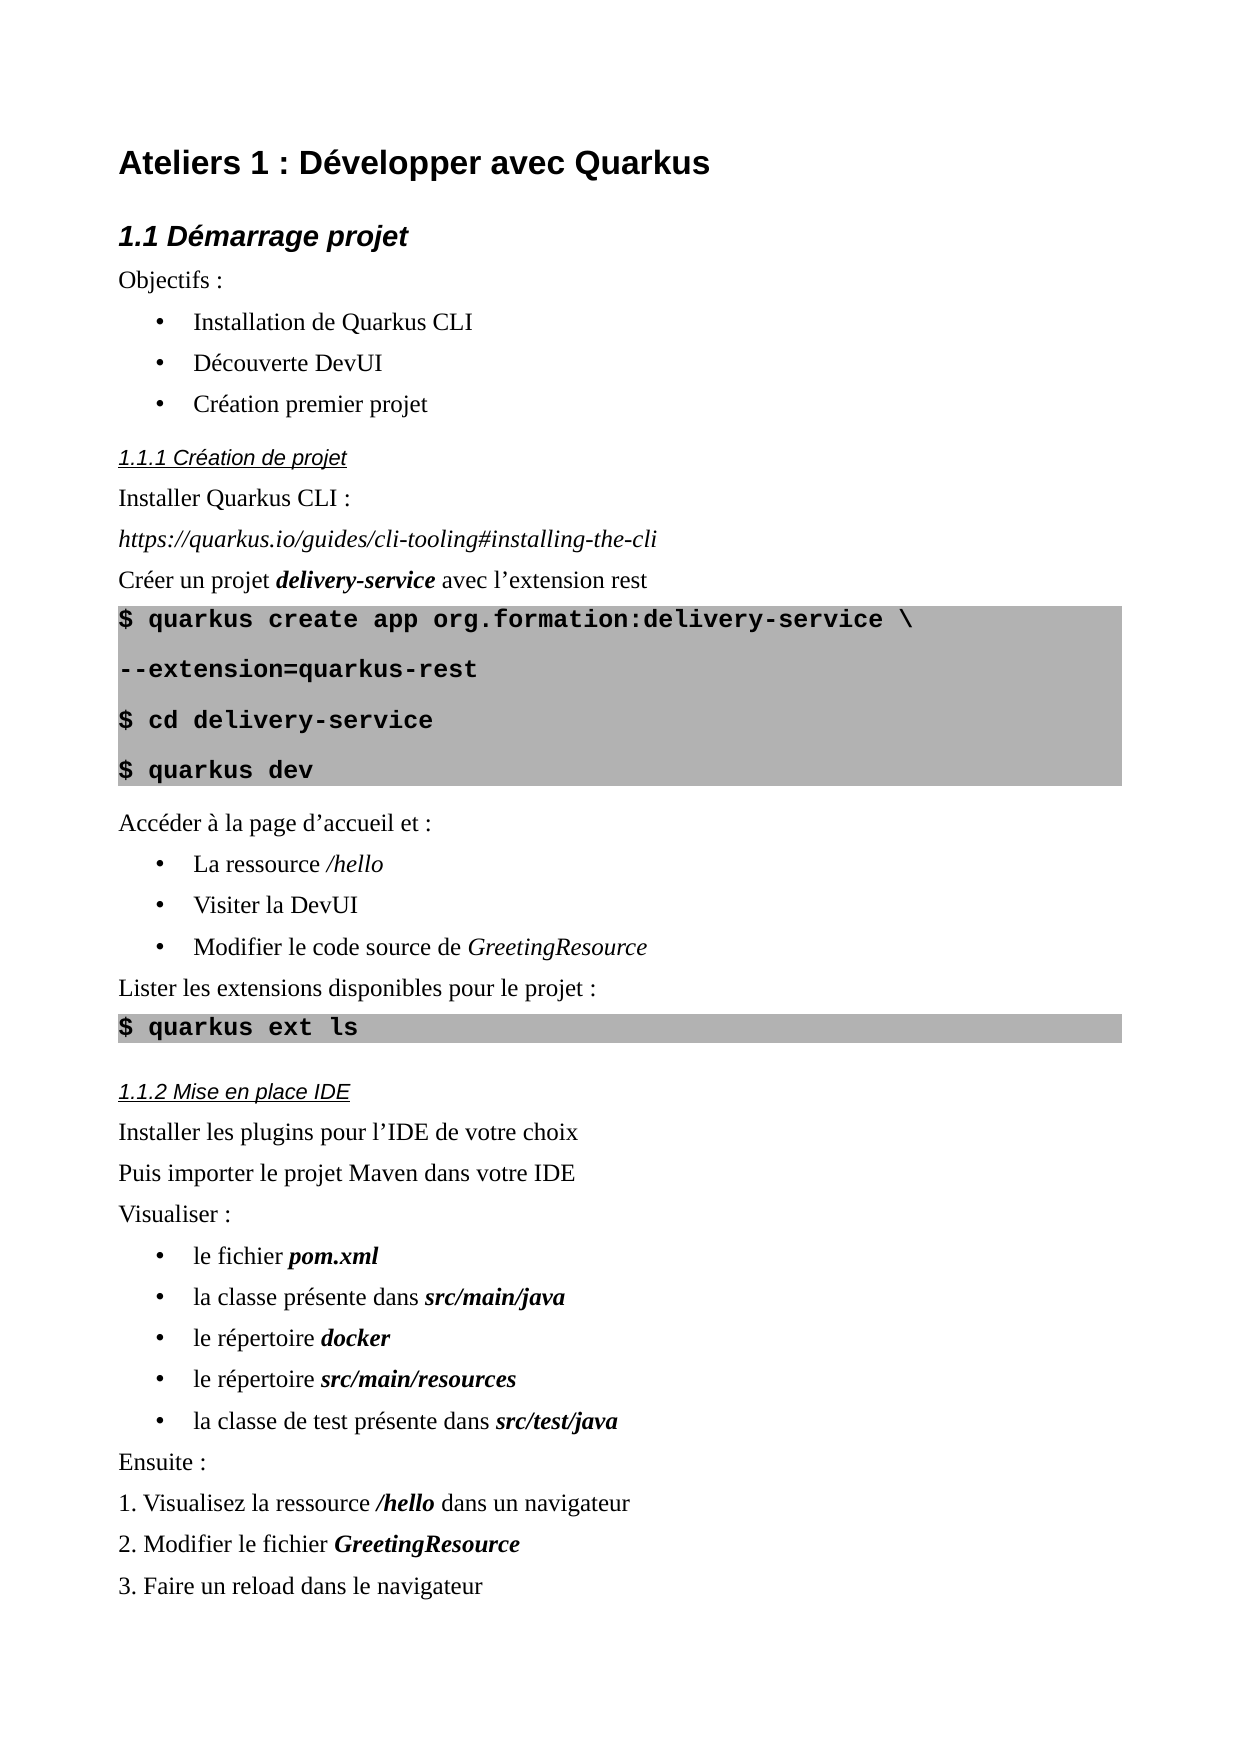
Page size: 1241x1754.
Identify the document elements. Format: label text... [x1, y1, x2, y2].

subtitle 1.1.2 Mise en place IDE [118, 1079, 1122, 1104]
text 3. Faire un reload dans le navigateur [118, 1571, 1122, 1599]
text $ cd delivery-service [433, 707, 1122, 736]
text Visualiser : [118, 1199, 1122, 1228]
subtitle 1.1.1 Création de projet [118, 445, 1122, 470]
text Accéder à la page d’accueil et : [118, 808, 1122, 837]
text --extension=quarkus-rest [478, 657, 1122, 685]
text Ensuite : [118, 1447, 1122, 1476]
subtitle 1.1 Démarrage projet [118, 219, 1122, 253]
text $ quarkus dev [313, 758, 1122, 786]
text $ quarkus ext ls [358, 1014, 1122, 1043]
list le répertoire docker [156, 1323, 1122, 1352]
text Puis importer le projet Maven dans votre IDE [118, 1158, 1122, 1187]
text Objectifs : [118, 265, 1122, 294]
text Lister les extensions disponibles pour le projet : [118, 973, 1122, 1002]
text $ quarkus create app org.formation:delivery-service \ [913, 606, 1122, 635]
list Visiter la DevUI [156, 891, 1122, 919]
text Créer un projet delivery-service avec l’extension rest [118, 565, 1122, 594]
subtitle Ateliers 1 : Développer avec Quarkus [118, 143, 1122, 182]
list Découverte DevUI [156, 348, 1122, 377]
list le répertoire src/main/resources [156, 1364, 1122, 1393]
text Installer les plugins pour l’IDE de votre choix [118, 1117, 1122, 1146]
text 1. Visualisez la ressource /hello dans un navigateur [118, 1488, 1122, 1517]
list Création premier projet [156, 389, 1122, 418]
list La ressource /hello [156, 849, 1122, 878]
list la classe de test présente dans src/test/java [156, 1406, 1122, 1434]
list le fichier pom.xml [156, 1241, 1122, 1269]
text https://quarkus.io/guides/cli-tooling#installing-the-cli [118, 524, 1122, 553]
list Modifier le code source de GreetingResource [156, 932, 1122, 961]
list Installation de Quarkus CLI [156, 307, 1122, 335]
text Installer Quarkus CLI : [118, 483, 1122, 511]
list la classe présente dans src/main/java [156, 1282, 1122, 1311]
text 2. Modifier le fichier GreetingResource [118, 1529, 1122, 1558]
